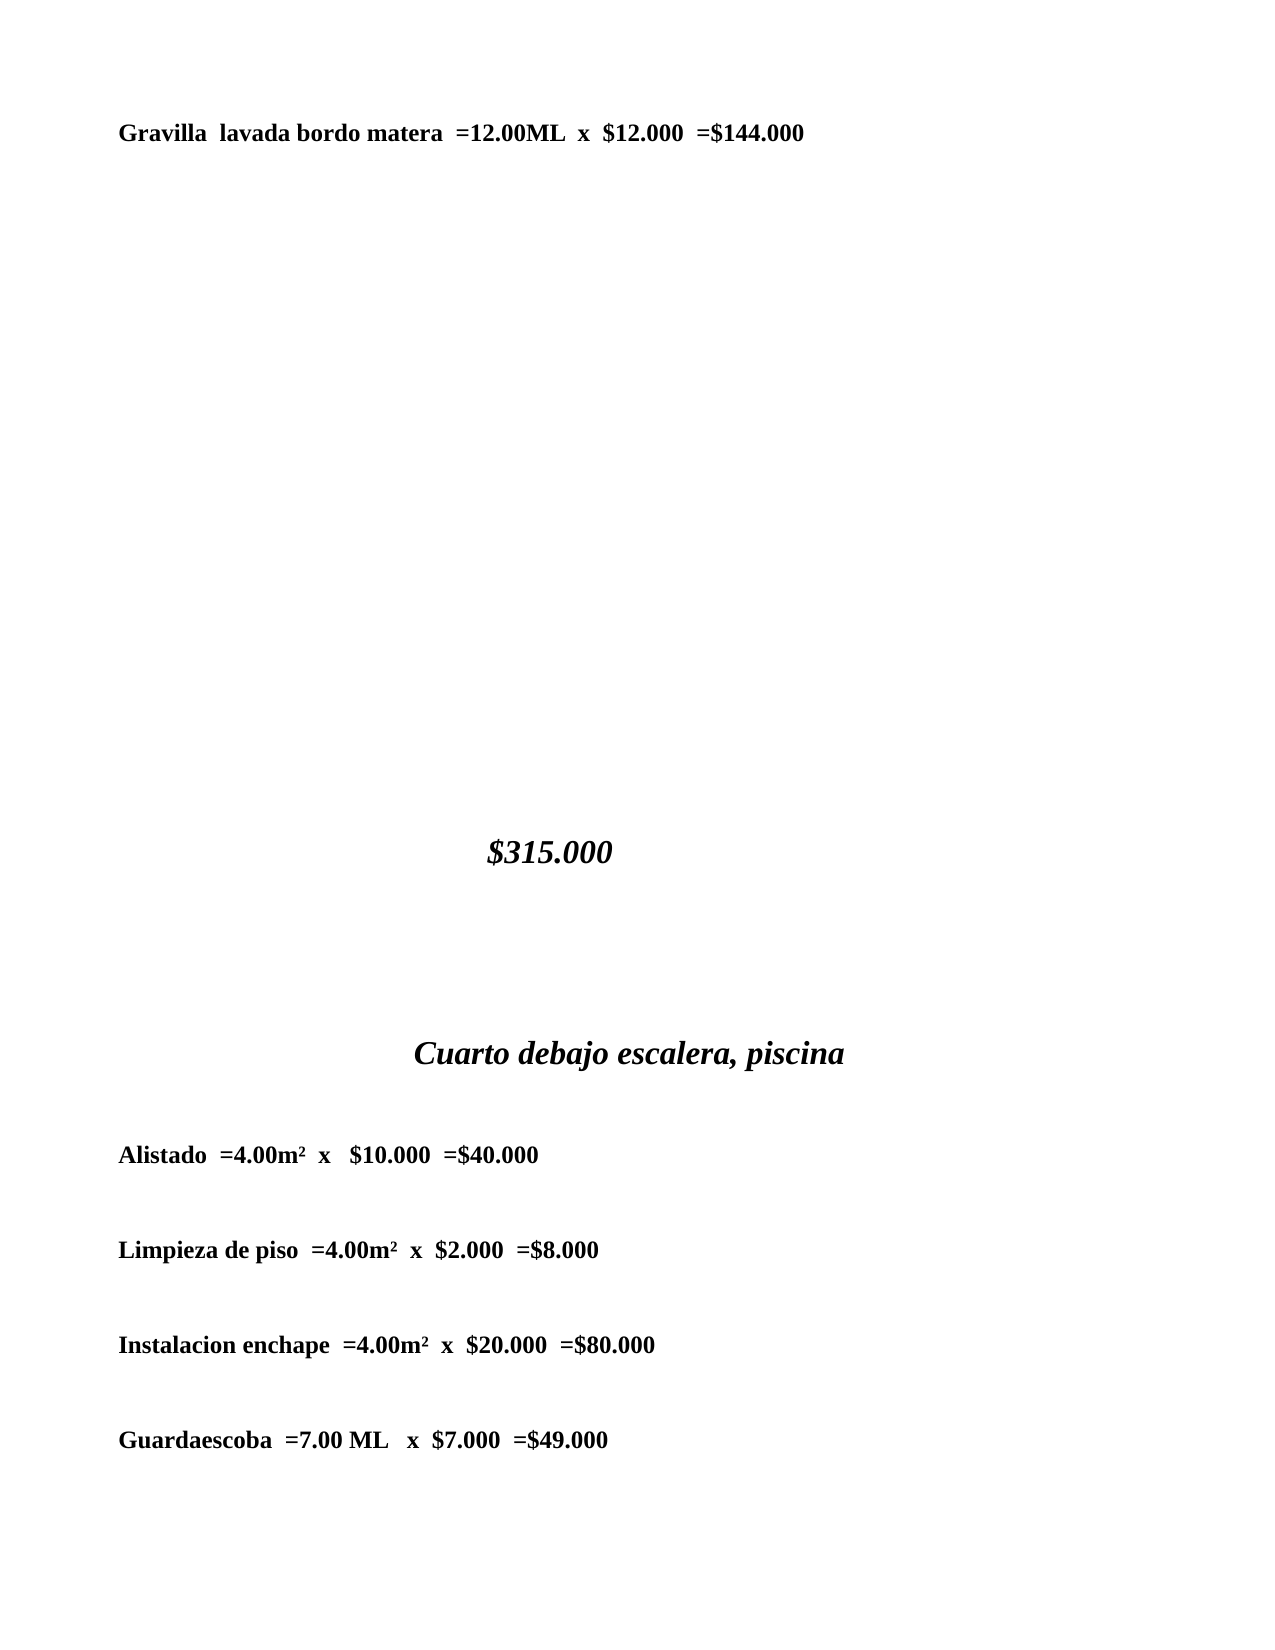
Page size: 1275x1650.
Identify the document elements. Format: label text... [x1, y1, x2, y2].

text Instalacion enchape =4.00m² x $20.000 =$80.000 [118, 1330, 1157, 1359]
text $315.000 [118, 832, 1157, 871]
text Limpieza de piso =4.00m² x $2.000 =$8.000 [118, 1235, 1157, 1264]
text Cuarto debajo escalera, piscina [118, 1034, 1157, 1072]
text Gravilla lavada bordo matera =12.00ML x $12.000 =$144.000 [118, 118, 1157, 147]
text Guardaescoba =7.00 ML x $7.000 =$49.000 [118, 1426, 1157, 1454]
text Alistado =4.00m² x $10.000 =$40.000 [118, 1140, 1157, 1169]
